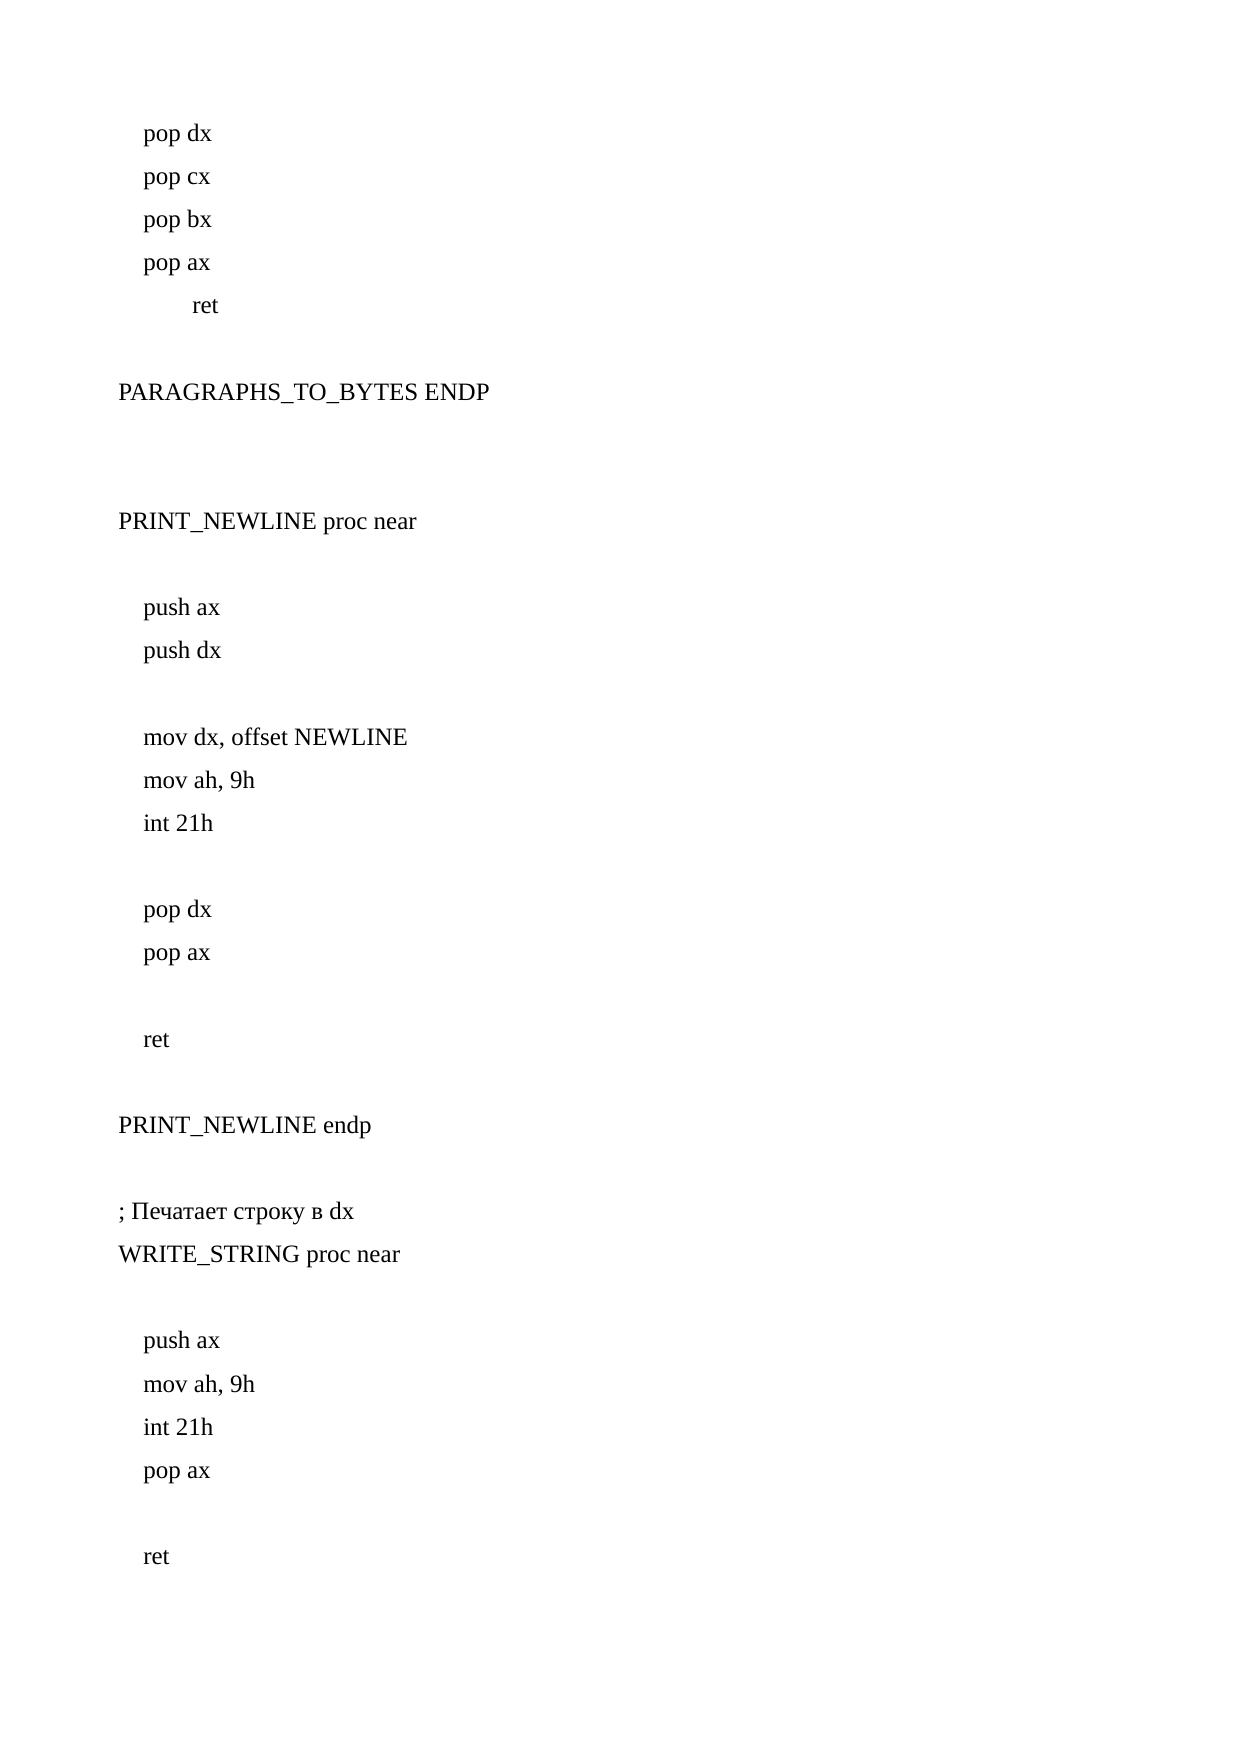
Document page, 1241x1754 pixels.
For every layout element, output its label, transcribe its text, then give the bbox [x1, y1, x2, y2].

text push dx [118, 636, 1122, 664]
text mov dx, offset NEWLINE [118, 722, 1122, 751]
text mov ah, 9h [118, 1369, 1122, 1397]
text pop dx [118, 894, 1122, 923]
text pop ax [118, 1455, 1122, 1484]
text mov ah, 9h [118, 765, 1122, 794]
text ret [118, 1541, 1122, 1570]
text ret [118, 1024, 1122, 1052]
text int 21h [118, 808, 1122, 837]
text ; Печатает строку в dx [118, 1196, 1122, 1225]
text ret [118, 291, 1122, 319]
text push ax [118, 592, 1122, 621]
text pop ax [118, 937, 1122, 966]
text int 21h [118, 1412, 1122, 1441]
text PRINT_NEWLINE proc near [118, 506, 1122, 535]
text pop bx [118, 204, 1122, 233]
text pop cx [118, 161, 1122, 190]
text PRINT_NEWLINE endp [118, 1110, 1122, 1139]
text WRITE_STRING proc near [118, 1239, 1122, 1268]
text pop ax [118, 247, 1122, 276]
text pop dx [118, 118, 1122, 147]
text push ax [118, 1326, 1122, 1354]
text PARAGRAPHS_TO_BYTES ENDP [118, 377, 1122, 406]
